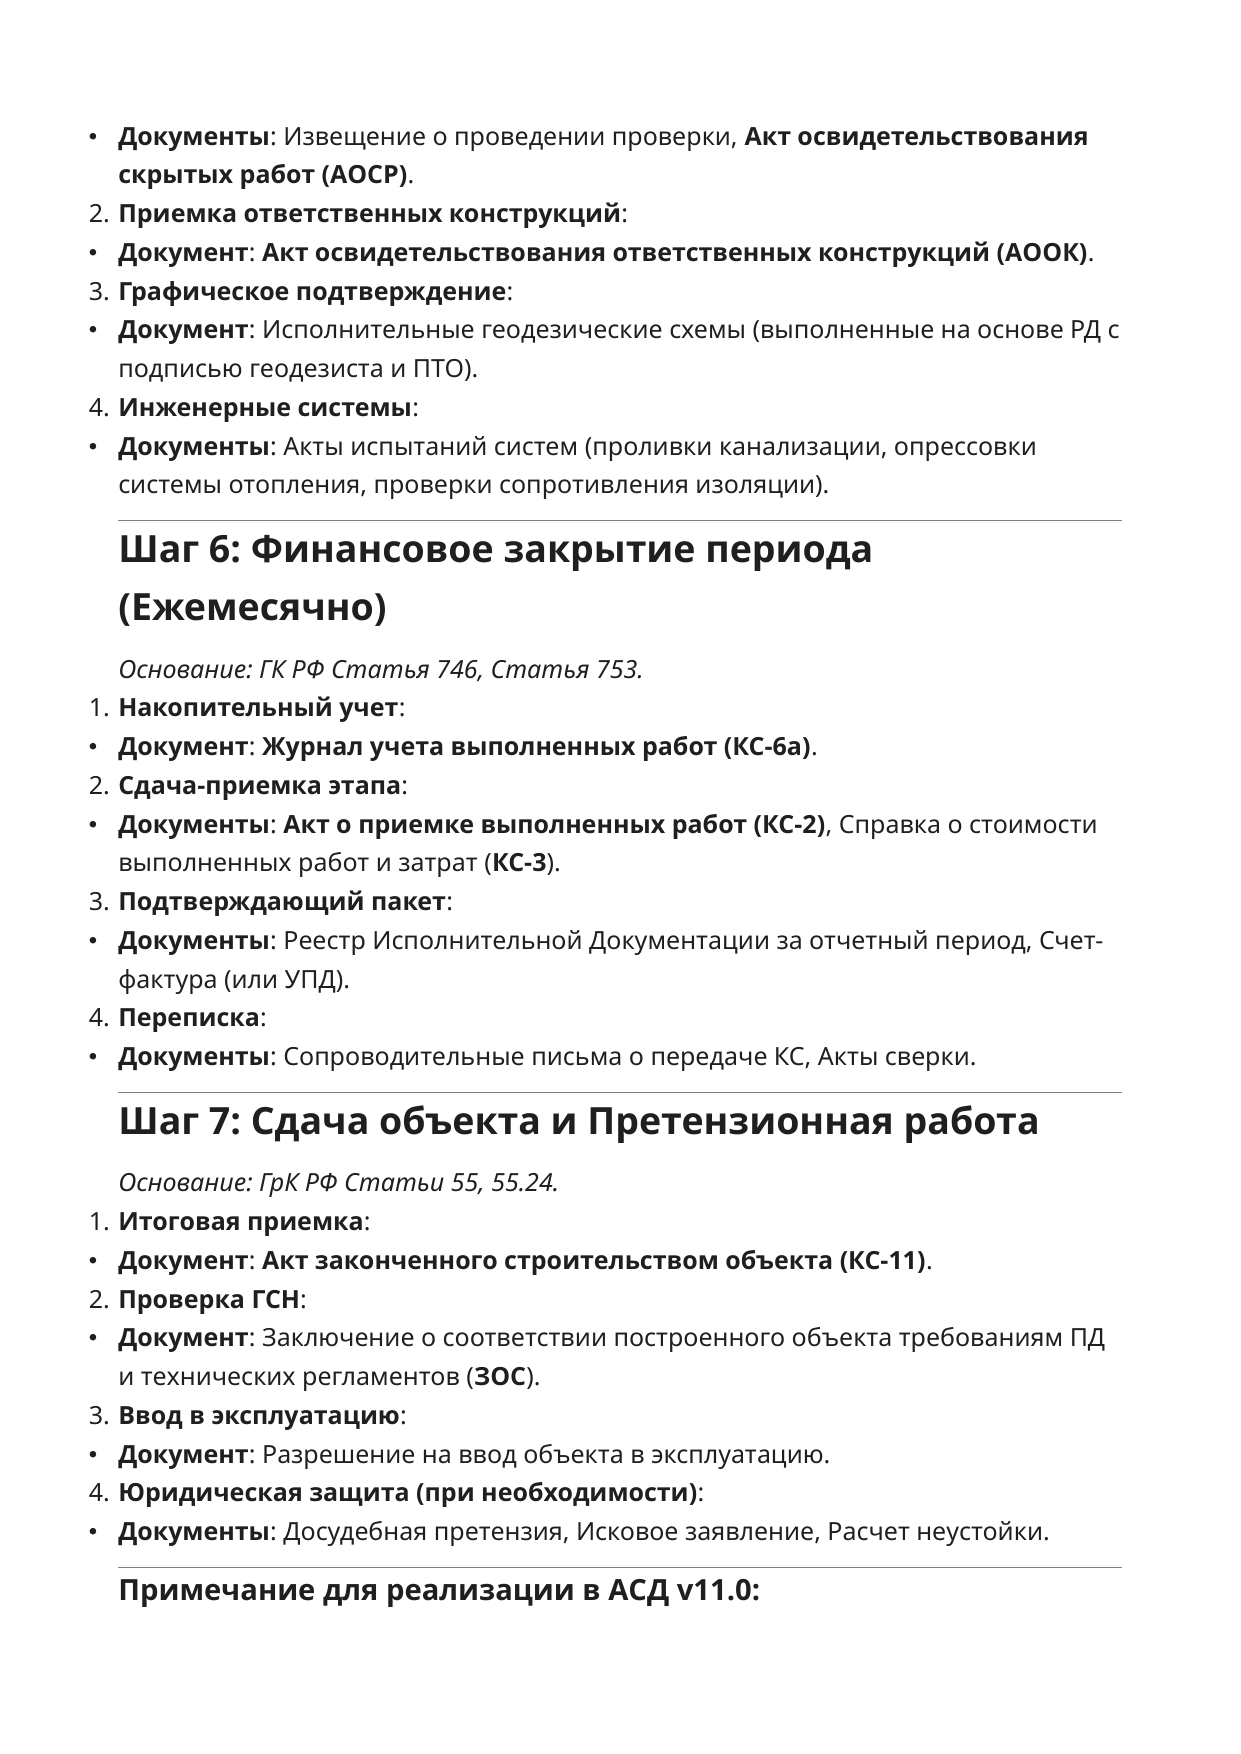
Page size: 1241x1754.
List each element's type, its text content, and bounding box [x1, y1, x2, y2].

text Основание: ГрК РФ Статьи 55, 55.24. [118, 1165, 1122, 1199]
list Документы: Извещение о проведении проверки, Акт освидетельствования скрытых работ (АОСР). [118, 118, 1122, 191]
list Подтверждающий пакет: [118, 884, 1122, 918]
list Документ: Журнал учета выполненных работ (КС-6а). [118, 729, 1122, 763]
list Документ: Исполнительные геодезические схемы (выполненные на основе РД с подписью геодезиста и ПТО). [118, 312, 1122, 385]
text Основание: ГК РФ Статья 746, Статья 753. [118, 651, 1122, 685]
list Юридическая защита (при необходимости): [118, 1475, 1122, 1509]
list Инженерные системы: [118, 389, 1122, 423]
subtitle Примечание для реализации в АСД v11.0: [118, 1569, 1122, 1609]
list Документ: Разрешение на ввод объекта в эксплуатацию. [118, 1436, 1122, 1470]
list Сдача-приемка этапа: [118, 767, 1122, 802]
list Приемка ответственных конструкций: [118, 196, 1122, 230]
list Документ: Акт законченного строительством объекта (КС-11). [118, 1242, 1122, 1277]
list Графическое подтверждение: [118, 273, 1122, 307]
list Документ: Акт освидетельствования ответственных конструкций (АООК). [118, 234, 1122, 268]
list Переписка: [118, 1000, 1122, 1034]
list Документы: Акт о приемке выполненных работ (КС-2), Справка о стоимости выполненных работ и затрат (КС-3). [118, 806, 1122, 879]
list Документы: Акты испытаний систем (проливки канализации, опрессовки системы отопления, проверки сопротивления изоляции). [118, 428, 1122, 501]
list Проверка ГСН: [118, 1281, 1122, 1315]
list Итоговая приемка: [118, 1204, 1122, 1238]
list Накопительный учет: [118, 690, 1122, 724]
list Документы: Реестр Исполнительной Документации за отчетный период, Счет-фактура (или УПД). [118, 922, 1122, 995]
list Документ: Заключение о соответствии построенного объекта требованиям ПД и технических регламентов (ЗОС). [118, 1320, 1122, 1393]
list Ввод в эксплуатацию: [118, 1397, 1122, 1432]
subtitle Шаг 6: Финансовое закрытие периода (Ежемесячно) [118, 522, 1122, 632]
list Документы: Досудебная претензия, Исковое заявление, Расчет неустойки. [118, 1514, 1122, 1548]
subtitle Шаг 7: Сдача объекта и Претензионная работа [118, 1094, 1122, 1145]
list Документы: Сопроводительные письма о передаче КС, Акты сверки. [118, 1039, 1122, 1073]
